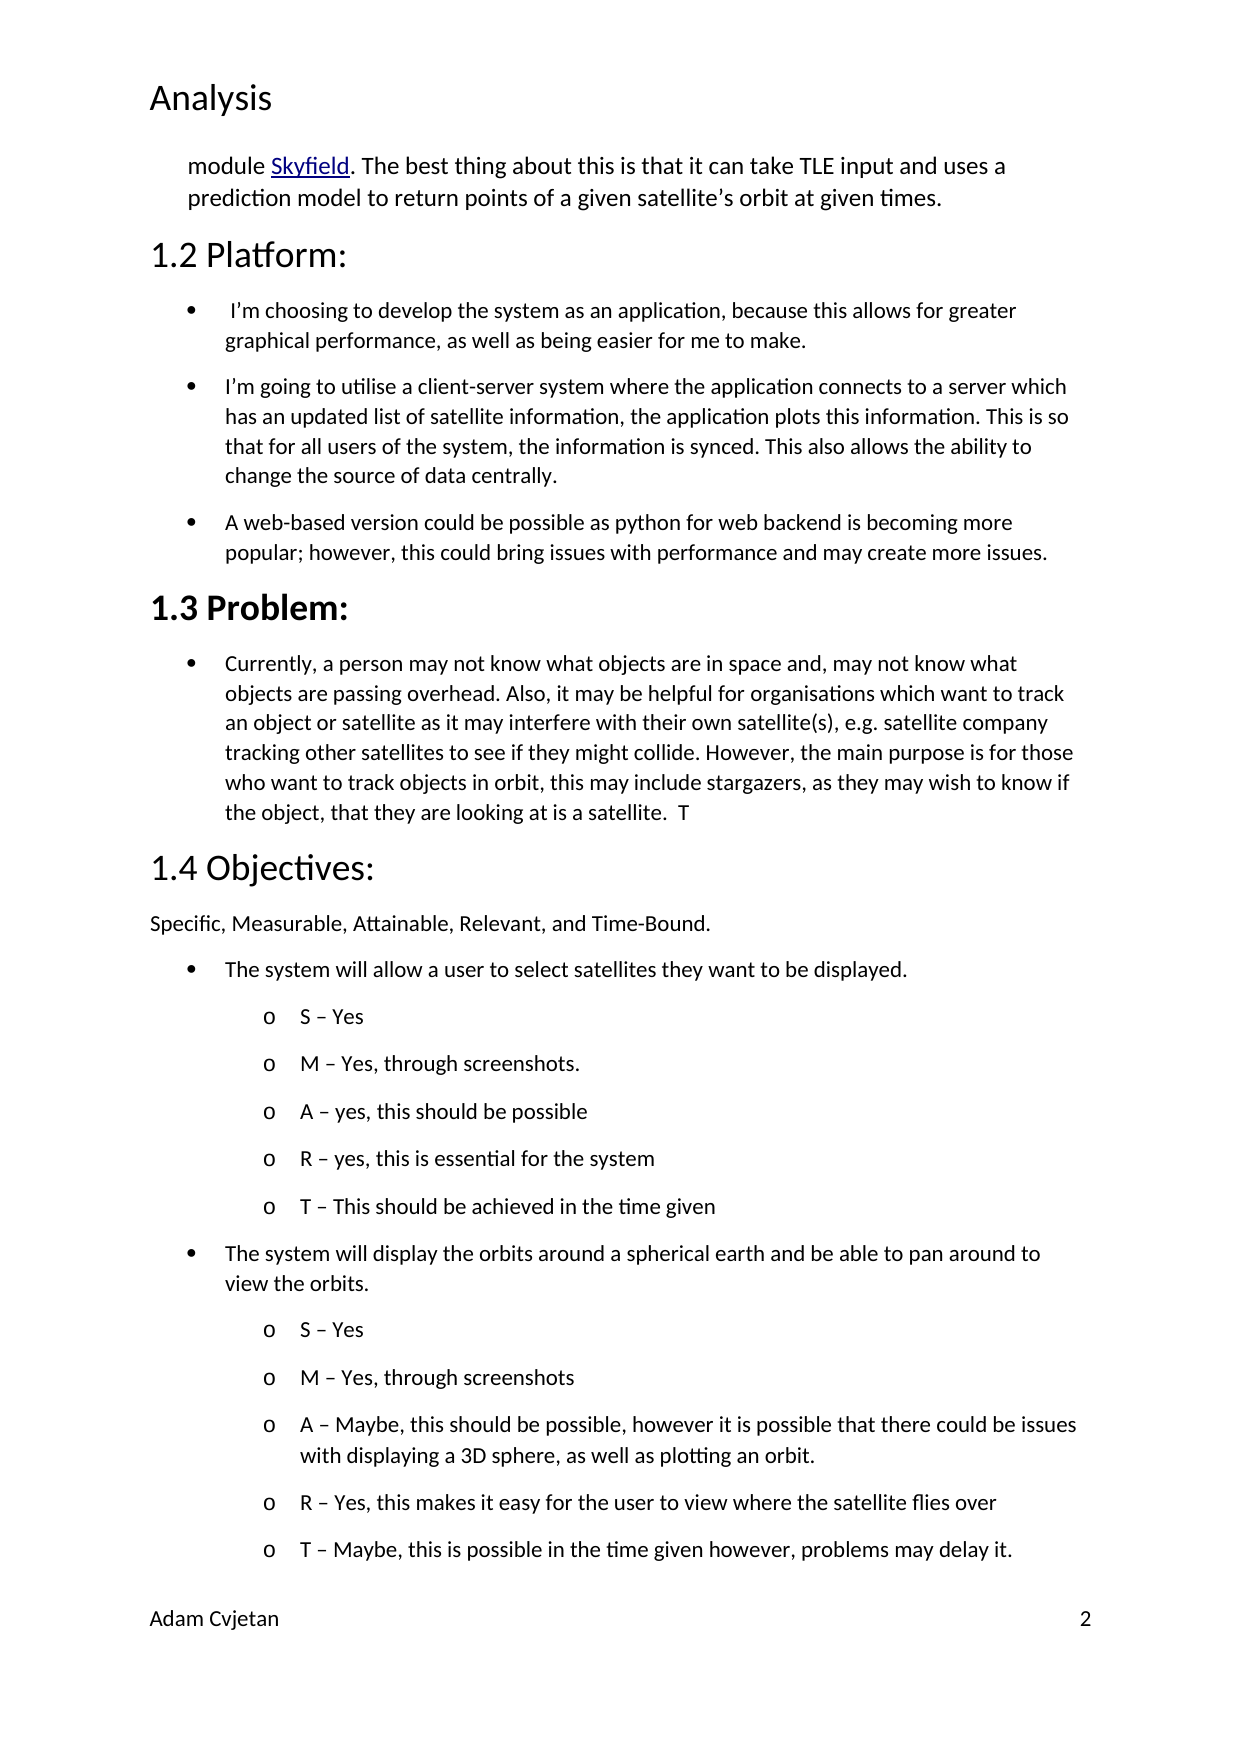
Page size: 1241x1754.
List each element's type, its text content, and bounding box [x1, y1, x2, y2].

list R – yes, this is essential for the system [262, 1144, 1090, 1173]
text module Skyfield. The best thing about this is that it can take TLE input and uses a prediction model to return points of a given satellite’s orbit at given times. [187, 150, 1090, 213]
list A – Maybe, this should be possible, however it is possible that there could be issues with displaying a 3D sphere, as well as plotting an orbit. [262, 1410, 1090, 1469]
list M – Yes, through screenshots. [262, 1049, 1090, 1078]
list M – Yes, through screenshots [262, 1363, 1090, 1392]
text 1.4 Objectives: [150, 844, 1090, 890]
list A web-based version could be possible as python for web backend is becoming more popular; however, this could bring issues with performance and may create more issues. [187, 508, 1090, 566]
list S – Yes [262, 1315, 1090, 1344]
list T – Maybe, this is possible in the time given however, problems may delay it. [262, 1535, 1090, 1564]
list The system will display the orbits around a spherical earth and be able to pan around to view the orbits. [187, 1239, 1090, 1297]
list S – Yes [262, 1002, 1090, 1031]
text 1.2 Platform: [150, 231, 1090, 277]
list A – yes, this should be possible [262, 1097, 1090, 1126]
list R – Yes, this makes it easy for the user to view where the satellite flies over [262, 1488, 1090, 1517]
list T – This should be achieved in the time given [262, 1192, 1090, 1221]
text 1.3 Problem: [150, 584, 1090, 630]
list I’m choosing to develop the system as an application, because this allows for greater graphical performance, as well as being easier for me to make. [187, 296, 1090, 354]
list Currently, a person may not know what objects are in space and, may not know what objects are passing overhead. Also, it may be helpful for organisations which want to track an object or satellite as it may interfere with their own satellite(s), e.g. satellite company tracking other satellites to see if they might collide. However, the main purpose is for those who want to track objects in orbit, this may include stargazers, as they may wish to know if the object, that they are looking at is a satellite. T [187, 649, 1090, 826]
text Specific, Measurable, Attainable, Relevant, and Time-Bound. [150, 909, 1090, 937]
list The system will allow a user to select satellites they want to be displayed. [187, 956, 1090, 983]
list I’m going to utilise a client-server system where the application connects to a server which has an updated list of satellite information, the application plots this information. This is so that for all users of the system, the information is synced. This also allows the ability to change the source of data centrally. [187, 372, 1090, 489]
